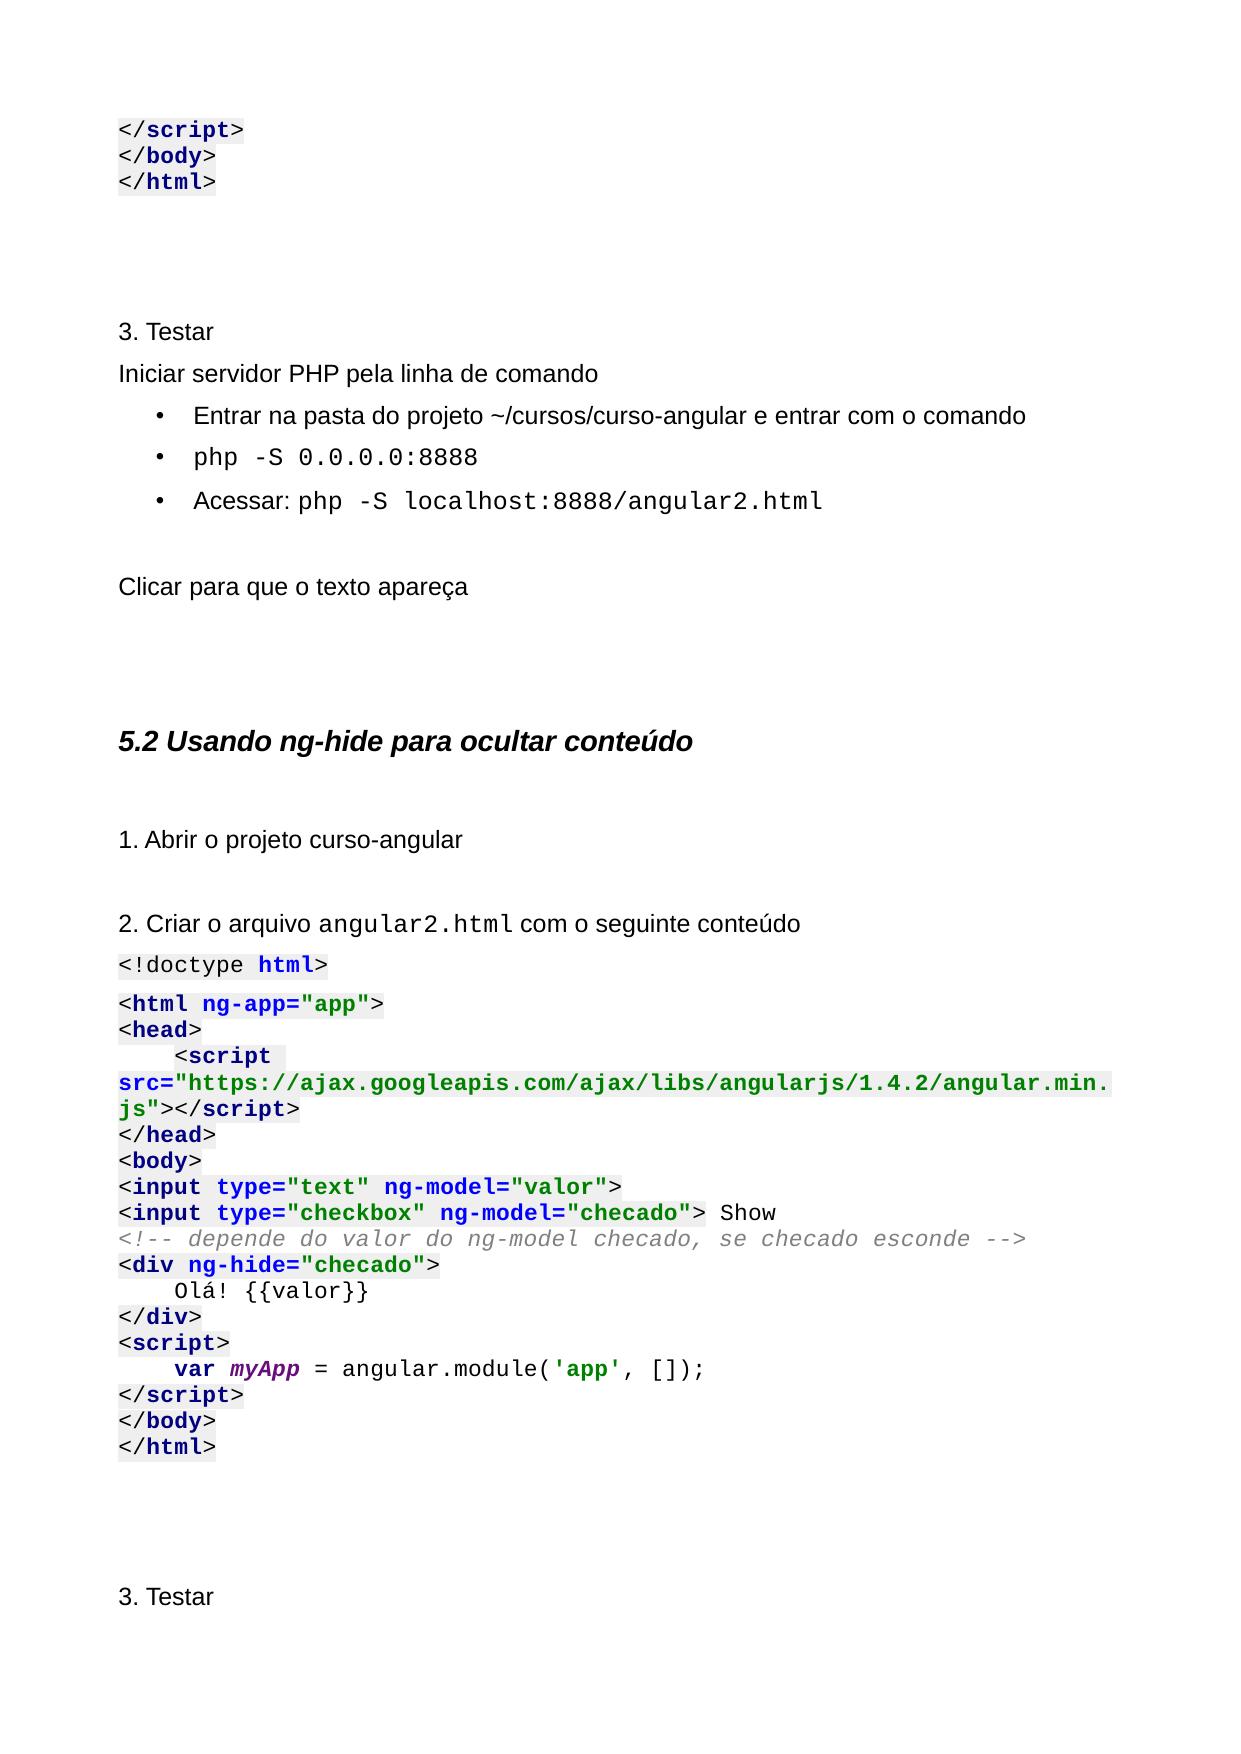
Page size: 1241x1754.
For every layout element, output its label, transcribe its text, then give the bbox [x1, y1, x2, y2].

text Olá! {{valor}} [118, 1279, 1122, 1305]
text <script src="https://ajax.googleapis.com/ajax/libs/angularjs/1.4.2/angular.min.js"></script> [118, 1045, 1122, 1123]
list Acessar: php -S localhost:8888/angular2.html [156, 487, 1122, 517]
text <body> [118, 1149, 1122, 1175]
text </div> [118, 1305, 1122, 1331]
text 3. Testar [118, 1583, 1122, 1611]
text <div ng-hide="checado"> [118, 1253, 1122, 1279]
text <!-- depende do valor do ng-model checado, se checado esconde --> [118, 1227, 1122, 1253]
text 2. Criar o arquivo angular2.html com o seguinte conteúdo [118, 910, 1122, 940]
text <script> [118, 1331, 1122, 1357]
text <input type="text" ng-model="valor"> [118, 1175, 1122, 1201]
text <!doctype html> [118, 954, 1122, 980]
text var myApp = angular.module('app', []); [118, 1357, 1122, 1383]
text </html> [118, 1436, 1122, 1462]
text <head> [118, 1019, 1122, 1045]
list php -S 0.0.0.0:8888 [156, 444, 1122, 473]
text <input type="checkbox" ng-model="checado"> Show [118, 1201, 1122, 1227]
text <html ng-app="app"> [118, 993, 1122, 1019]
text Iniciar servidor PHP pela linha de comando [118, 360, 1122, 388]
text 3. Testar [118, 318, 1122, 346]
list Entrar na pasta do projeto ~/cursos/curso-angular e entrar com o comando [156, 402, 1122, 430]
text Clicar para que o texto apareça [118, 573, 1122, 601]
text </head> [118, 1123, 1122, 1149]
text </body> [118, 144, 1122, 170]
text 1. Abrir o projeto curso-angular [118, 826, 1122, 854]
text </script> [118, 118, 1122, 144]
text </body> [118, 1409, 1122, 1436]
text </html> [118, 170, 1122, 196]
text </script> [118, 1383, 1122, 1409]
subtitle 5.2 Usando ng-hide para ocultar conteúdo [118, 725, 1122, 757]
